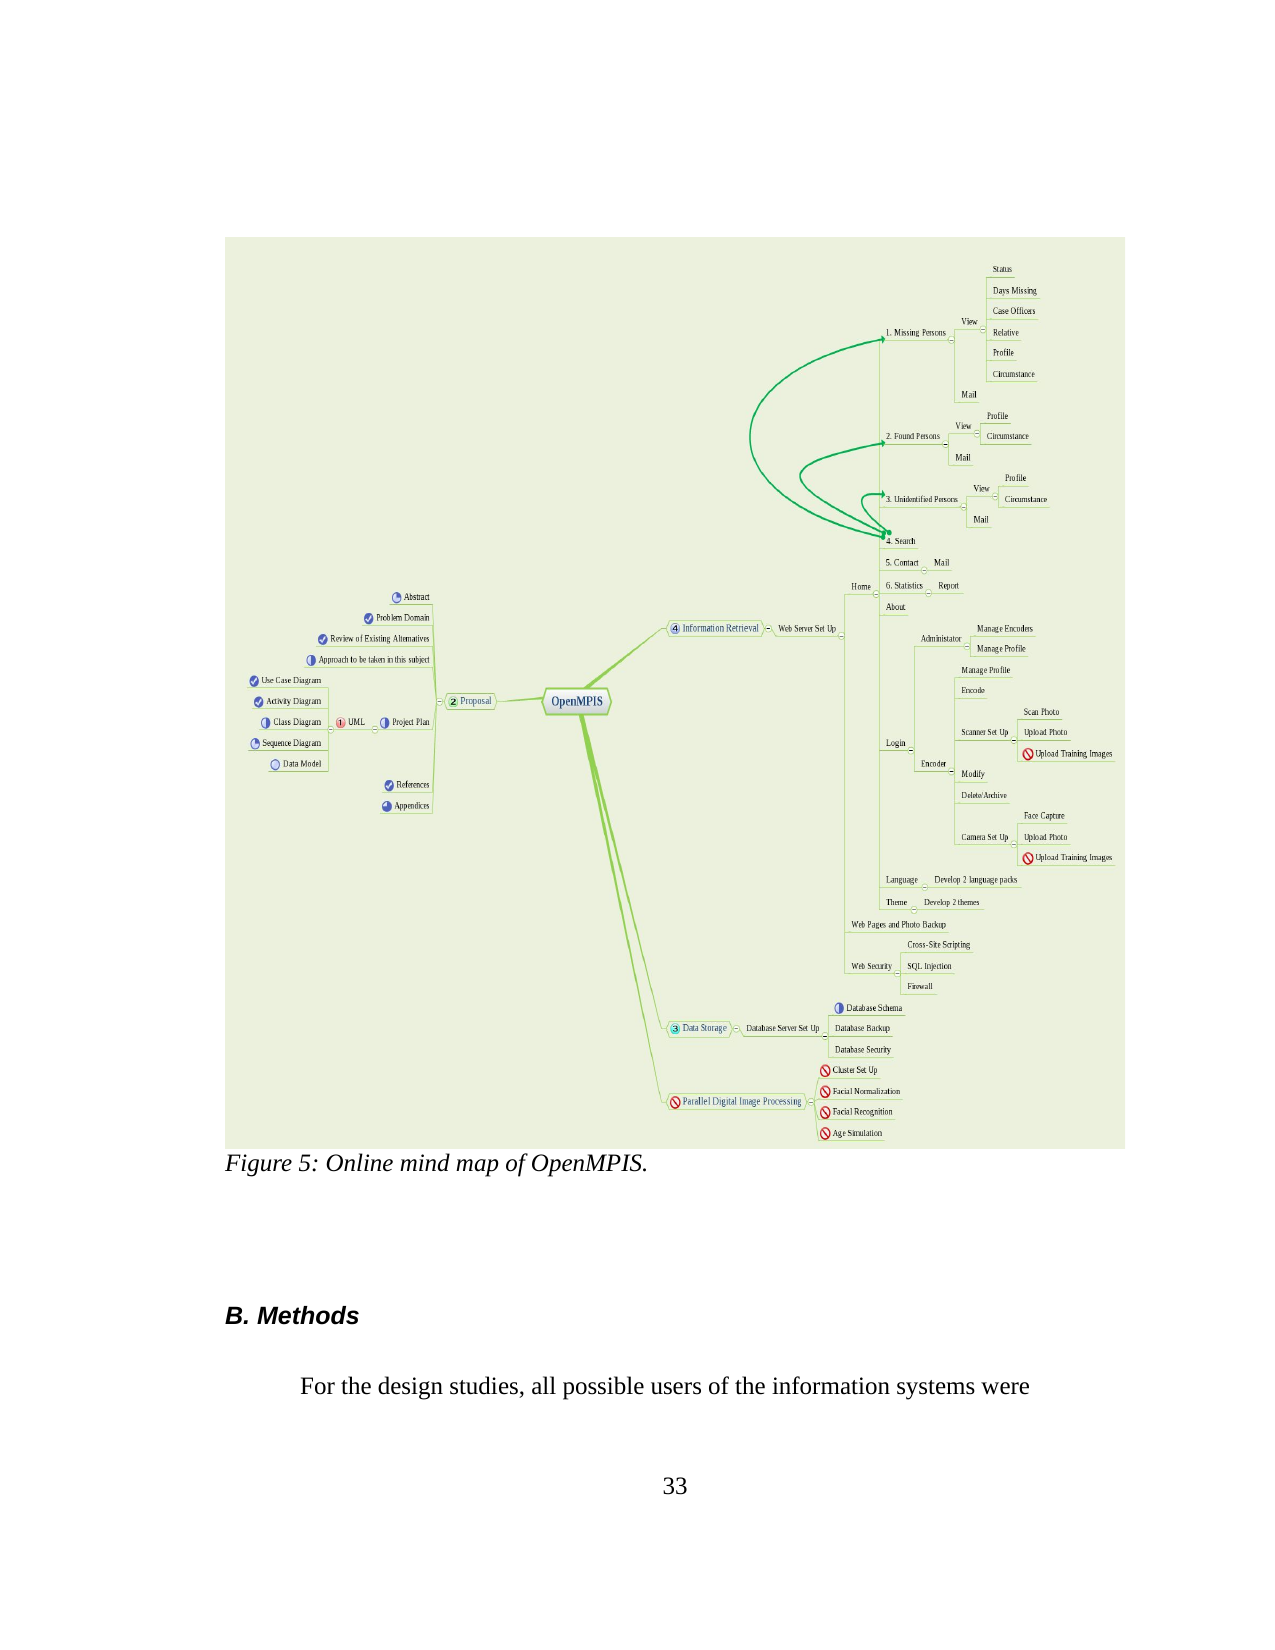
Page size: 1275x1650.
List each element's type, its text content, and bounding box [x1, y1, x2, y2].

text Figure 5: Online mind map of OpenMPIS. [225, 1149, 1125, 1177]
picture [225, 237, 1126, 1149]
text For the design studies, all possible users of the information systems were [225, 1371, 1125, 1399]
subtitle B. Methods [225, 1301, 1125, 1329]
